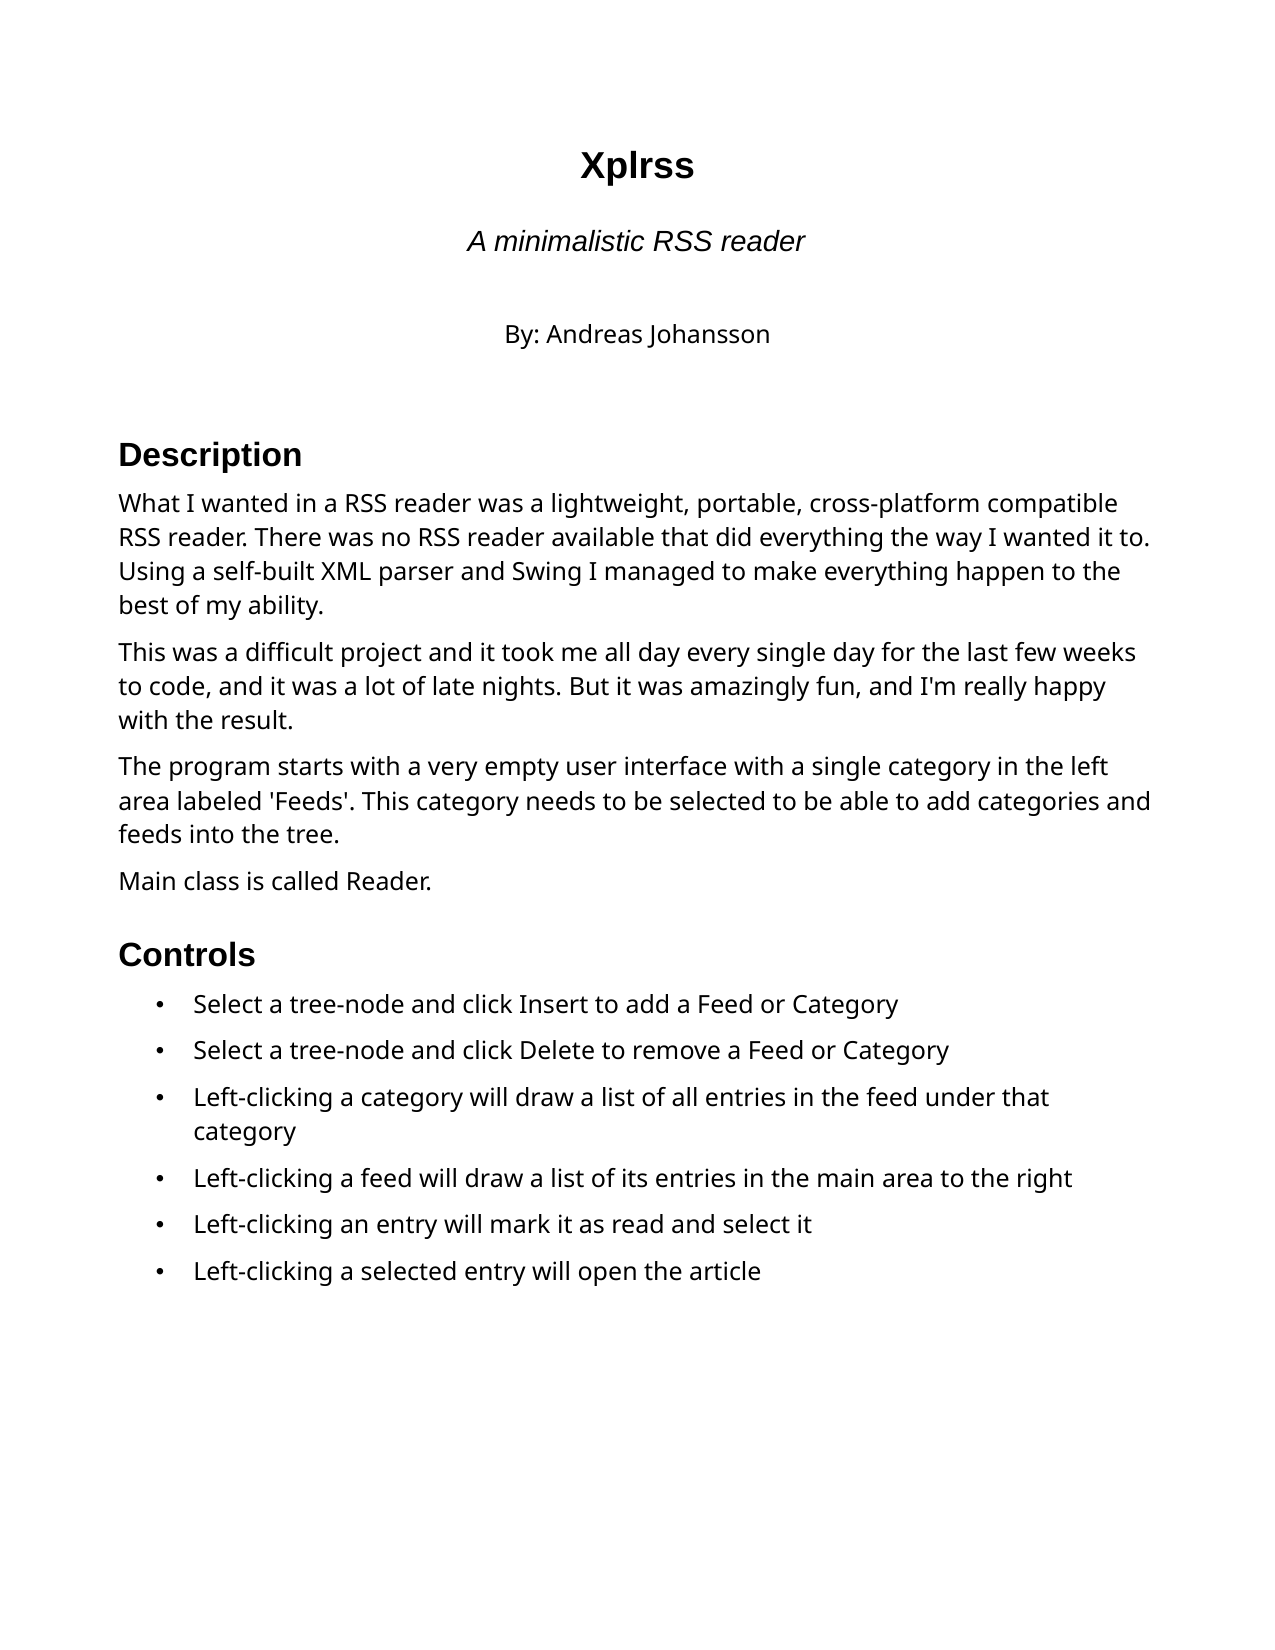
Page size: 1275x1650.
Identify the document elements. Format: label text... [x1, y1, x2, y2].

list Select a tree-node and click Delete to remove a Feed or Category [156, 1033, 1157, 1067]
list Left-clicking a selected entry will open the article [156, 1253, 1157, 1287]
list Select a tree-node and click Insert to add a Feed or Category [156, 986, 1157, 1021]
text The program starts with a very empty user interface with a single category in the left area labeled 'Feeds'. This category needs to be selected to be able to add categories and feeds into the tree. [118, 749, 1157, 851]
text Main class is called Reader. [118, 864, 1157, 898]
list Left-clicking an entry will mark it as read and select it [156, 1207, 1157, 1241]
subtitle Description [118, 434, 1157, 473]
text By: Andreas Johansson [118, 316, 1157, 350]
text This was a difficult project and it took me all day every single day for the last few weeks to code, and it was a lot of late nights. But it was amazingly fun, and I'm really happy with the result. [118, 634, 1157, 737]
subtitle A minimalistic RSS reader [118, 224, 1157, 257]
title Xplrss [118, 143, 1157, 186]
subtitle Controls [118, 935, 1157, 974]
text What I wanted in a RSS reader was a lightweight, portable, cross-platform compatible RSS reader. There was no RSS reader available that did everything the way I wanted it to. Using a self-built XML parser and Swing I managed to make everything happen to the best of my ability. [118, 486, 1157, 622]
list Left-clicking a feed will draw a list of its entries in the main area to the right [156, 1160, 1157, 1194]
list Left-clicking a category will draw a list of all entries in the feed under that category [156, 1079, 1157, 1148]
